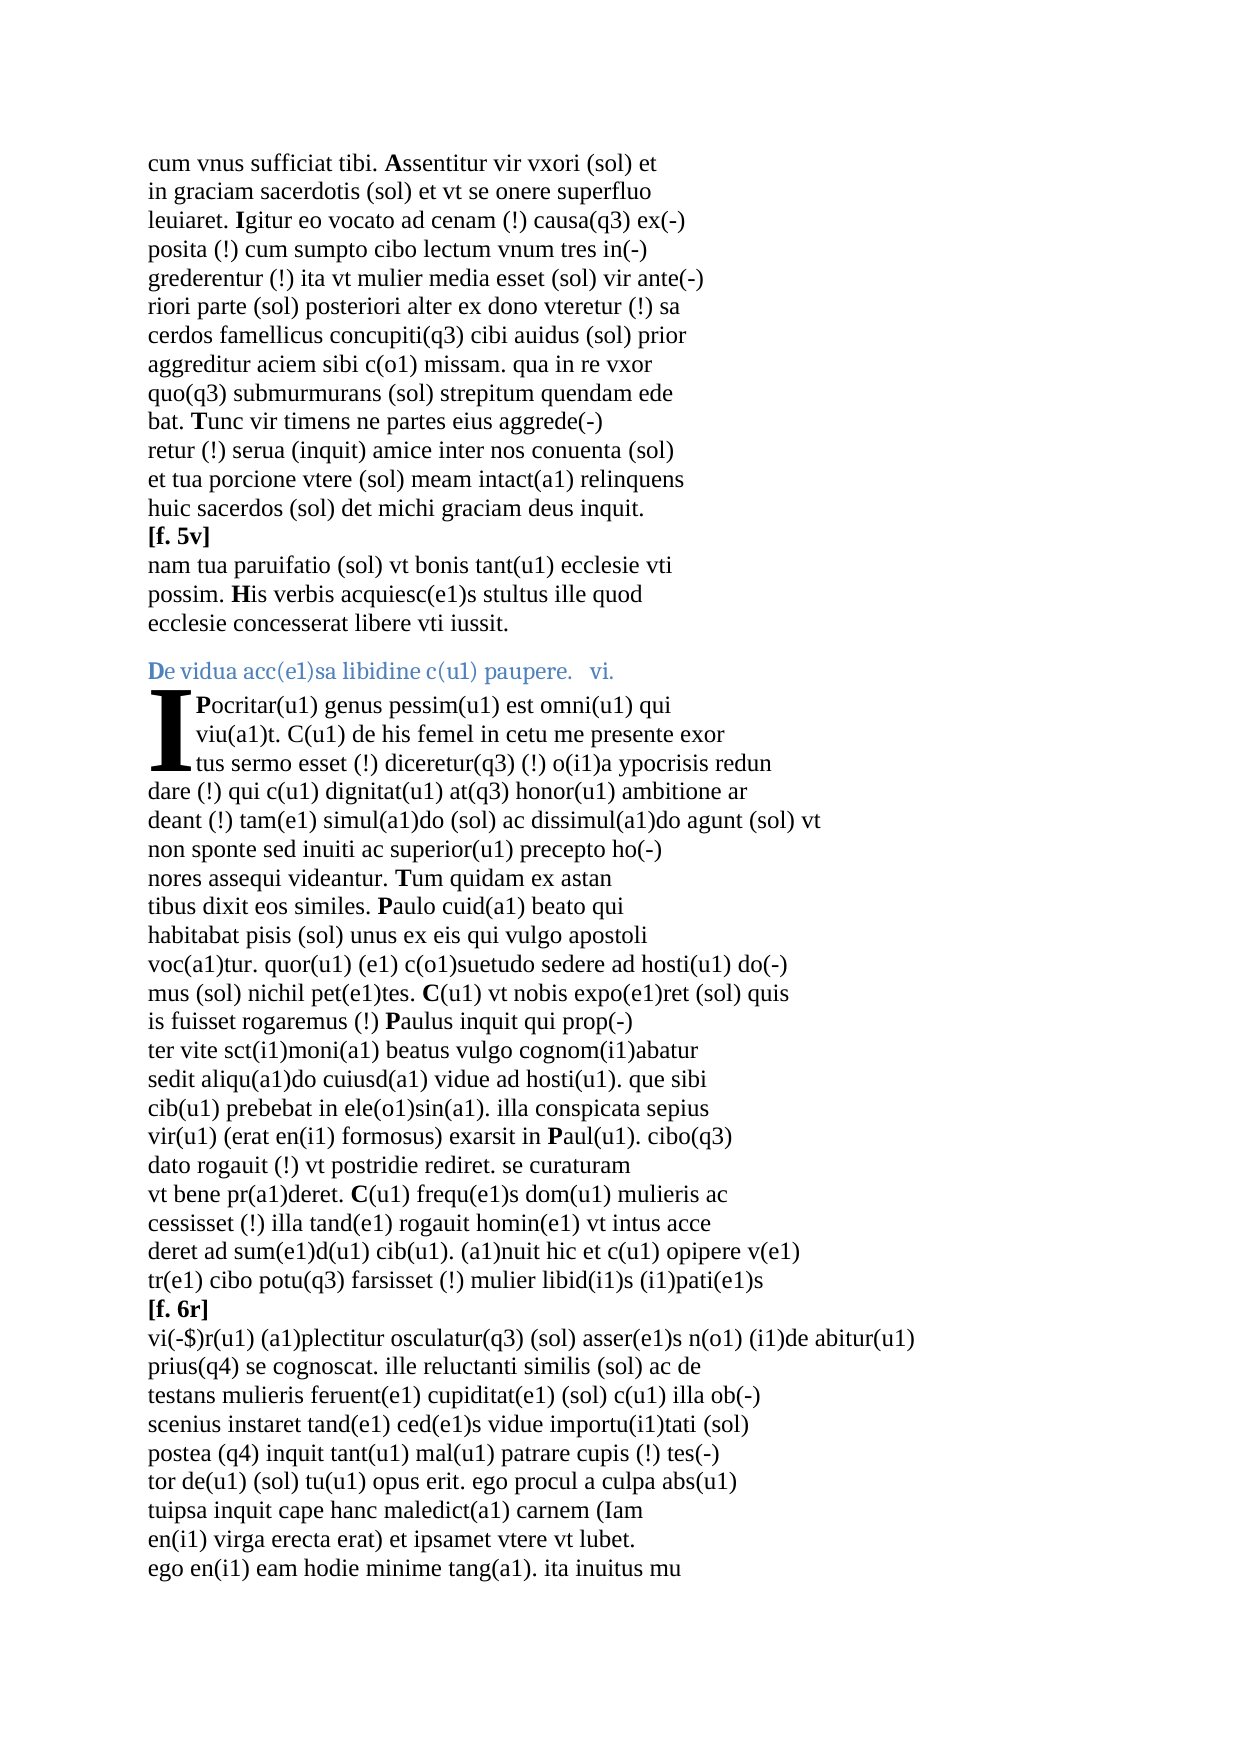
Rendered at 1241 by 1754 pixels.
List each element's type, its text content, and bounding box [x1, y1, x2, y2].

text HOmo e nostris rusticanus et haud mult(u1) prudens (sol) certe in coitu mulierum rudis (sol) sumpta vxore (!) cum illa aliquando in lecto renes verlus virum voluens nates in eius gremio po suisset (!) erecto telo vxorem casu cognouit. Admi ratus(q3) postmod(u1) et rogans mulierem an duos cunnos haberet (!) c(u1) illa annuisset (sol) ho ho inquit vnus michi satis est (sol) alter vero superfluus. tum callida vxor (que a sacerdote parrochiano dilige batur) possumus inquit ex hoc altero elemosin(a1) facere. demus eum ecclesie et sacerdoti nostro (sol) cui hec res erit gratissima (sol) et tibi nichil oberit (sol) cum vnus sufficiat tibi. Assentitur vir vxori (sol) et in graciam sacerdotis (sol) et vt se onere superfluo leuiaret. Igitur eo vocato ad cenam (!) causa(q3) ex(-) posita (!) cum sumpto cibo lectum vnum tres in(-) grederentur (!) ita vt mulier media esset (sol) vir ante(-) riori parte (sol) posteriori alter ex dono vteretur (!) sa cerdos famellicus concupiti(q3) cibi auidus (sol) prior aggreditur aciem sibi c(o1) missam. qua in re vxor quo(q3) submurmurans (sol) strepitum quendam ede bat. Tunc vir timens ne partes eius aggrede(-) retur (!) serua (inquit) amice inter nos conuenta (sol) et tua porcione vtere (sol) meam intact(a1) relinquens huic sacerdos (sol) det michi graciam deus inquit. [f. 5v] nam tua paruifatio (sol) vt bonis tant(u1) ecclesie vti possim. His verbis acquiesc(e1)s stultus ille quod ecclesie concesserat libere vti iussit. [148, 148, 1093, 636]
text IPocritar(u1) genus pessim(u1) est omni(u1) qui viu(a1)t. C(u1) de his femel in cetu me presente exor tus sermo esset (!) diceretur(q3) (!) o(i1)a ypocrisis redun dare (!) qui c(u1) dignitat(u1) at(q3) honor(u1) ambitione ar deant (!) tam(e1) simul(a1)do (sol) ac dissimul(a1)do agunt (sol) vt non sponte sed inuiti ac superior(u1) precepto ho(-) nores assequi videantur. Tum quidam ex astan tibus dixit eos similes. Paulo cuid(a1) beato qui habitabat pisis (sol) unus ex eis qui vulgo apostoli voc(a1)tur. quor(u1) (e1) c(o1)suetudo sedere ad hosti(u1) do(-) mus (sol) nichil pet(e1)tes. C(u1) vt nobis expo(e1)ret (sol) quis is fuisset rogaremus (!) Paulus inquit qui prop(-) ter vite sct(i1)moni(a1) beatus vulgo cognom(i1)abatur sedit aliqu(a1)do cuiusd(a1) vidue ad hosti(u1). que sibi cib(u1) prebebat in ele(o1)sin(a1). illa conspicata sepius vir(u1) (erat en(i1) formosus) exarsit in Paul(u1). cibo(q3) dato rogauit (!) vt postridie rediret. se curaturam vt bene pr(a1)deret. C(u1) frequ(e1)s dom(u1) mulieris ac cessisset (!) illa tand(e1) rogauit homin(e1) vt intus acce deret ad sum(e1)d(u1) cib(u1). (a1)nuit hic et c(u1) opipere v(e1) tr(e1) cibo potu(q3) farsisset (!) mulier libid(i1)s (i1)pati(e1)s [f. 6r] vi(-$)r(u1) (a1)plectitur osculatur(q3) (sol) asser(e1)s n(o1) (i1)de abitur(u1) prius(q4) se cognoscat. ille reluctanti similis (sol) ac de testans mulieris feruent(e1) cupiditat(e1) (sol) c(u1) illa ob(-) scenius instaret tand(e1) ced(e1)s vidue importu(i1)tati (sol) postea (q4) inquit tant(u1) mal(u1) patrare cupis (!) tes(-) tor de(u1) (sol) tu(u1) opus erit. ego procul a culpa abs(u1) tuipsa inquit cape hanc maledict(a1) carnem (Iam en(i1) virga erecta erat) et ipsamet vtere vt lubet. ego en(i1) eam hodie minime tang(a1). ita inuitus mu [148, 690, 1093, 1581]
subtitle De vidua acc(e1)sa libidine c(u1) paupere. vi. [148, 657, 1093, 686]
